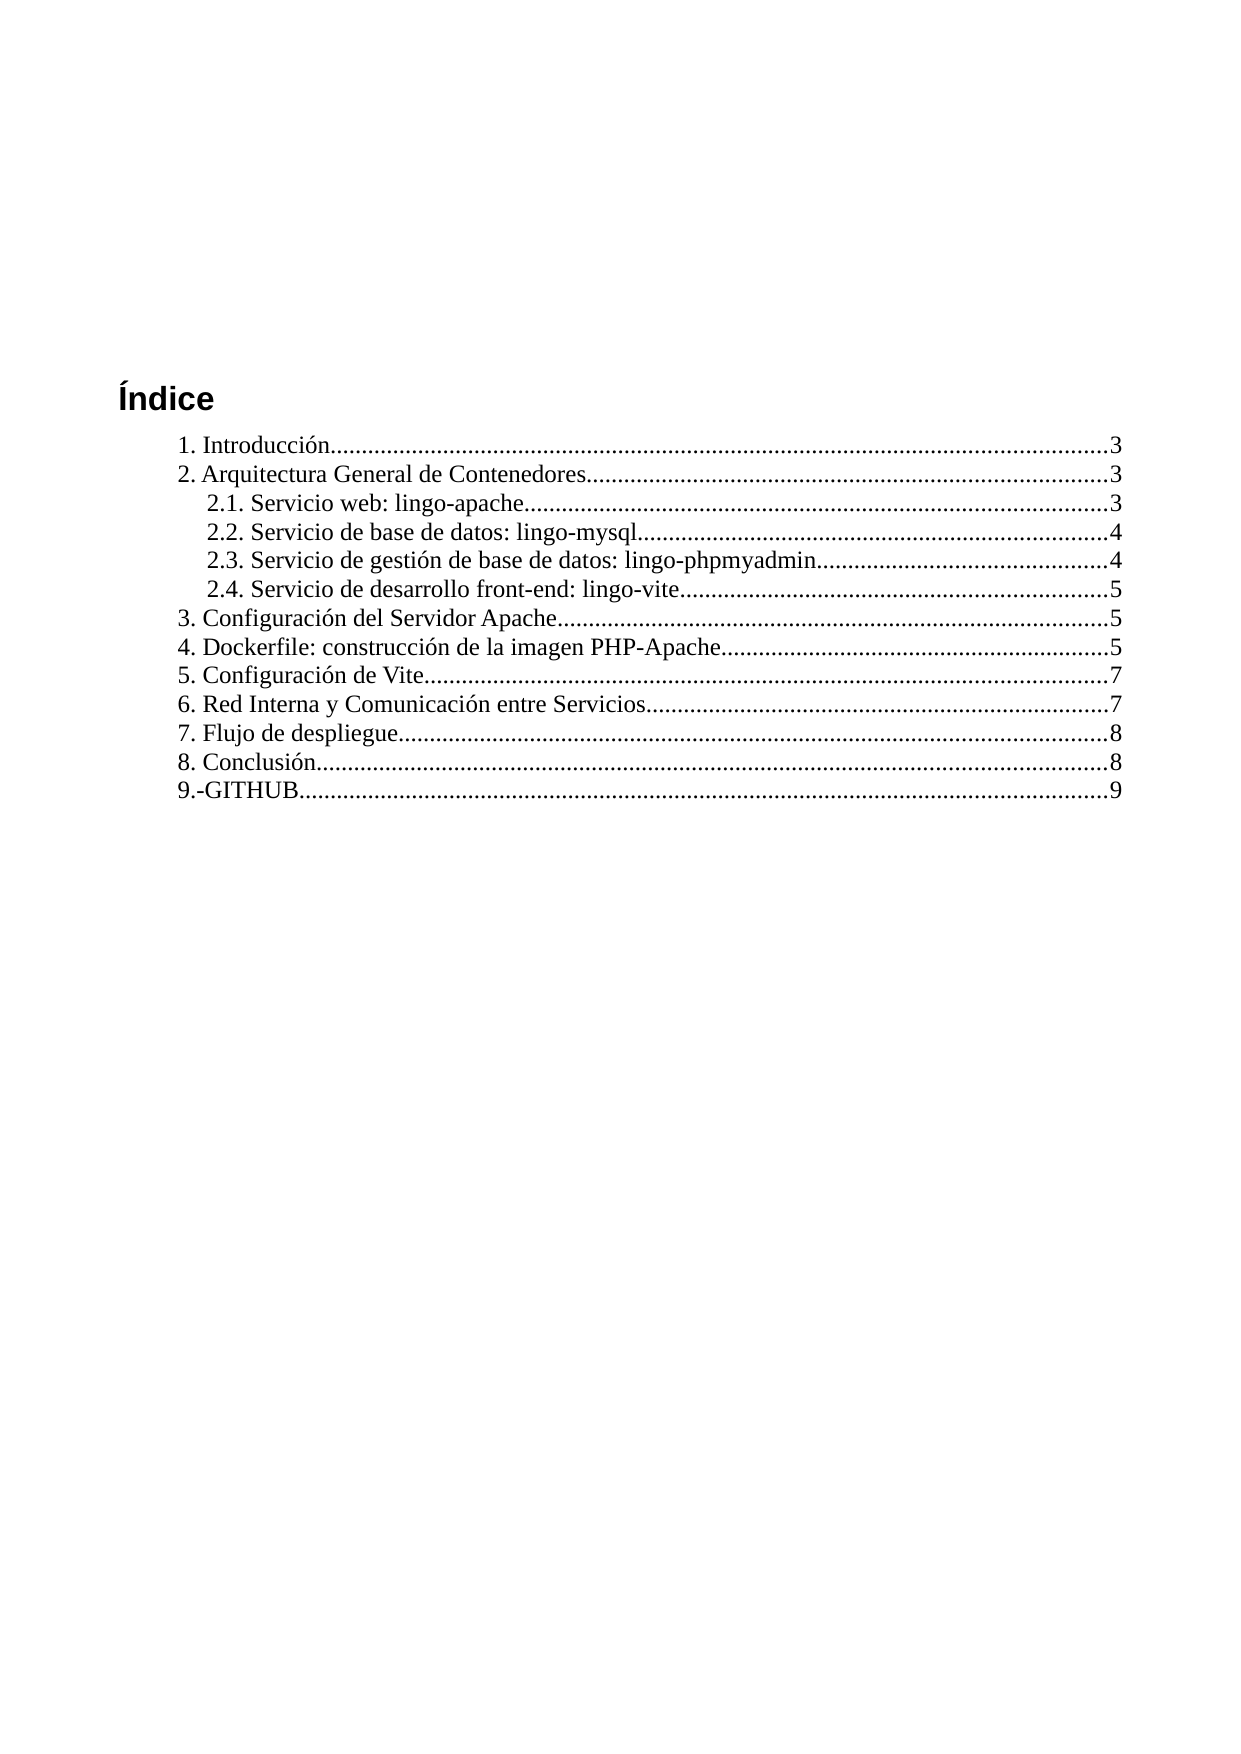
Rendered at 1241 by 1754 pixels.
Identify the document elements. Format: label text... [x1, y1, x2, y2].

text 2.1. Servicio web: lingo-apache 3 [207, 488, 1122, 517]
text 9.-GITHUB 9 [177, 775, 1122, 804]
text 2. Arquitectura General de Contenedores 3 [177, 459, 1122, 488]
text 3. Configuración del Servidor Apache 5 [177, 603, 1122, 632]
text 2.4. Servicio de desarrollo front-end: lingo-vite 5 [207, 574, 1122, 603]
subtitle Índice [118, 379, 1122, 418]
text 4. Dockerfile: construcción de la imagen PHP-Apache 5 [177, 632, 1122, 660]
text 2.2. Servicio de base de datos: lingo-mysql 4 [207, 517, 1122, 545]
text 5. Configuración de Vite 7 [177, 660, 1122, 689]
text 1. Introducción 3 [177, 430, 1122, 459]
text 6. Red Interna y Comunicación entre Servicios 7 [177, 689, 1122, 718]
text 7. Flujo de despliegue 8 [177, 718, 1122, 747]
text 8. Conclusión 8 [177, 747, 1122, 775]
text 2.3. Servicio de gestión de base de datos: lingo-phpmyadmin 4 [207, 545, 1122, 574]
